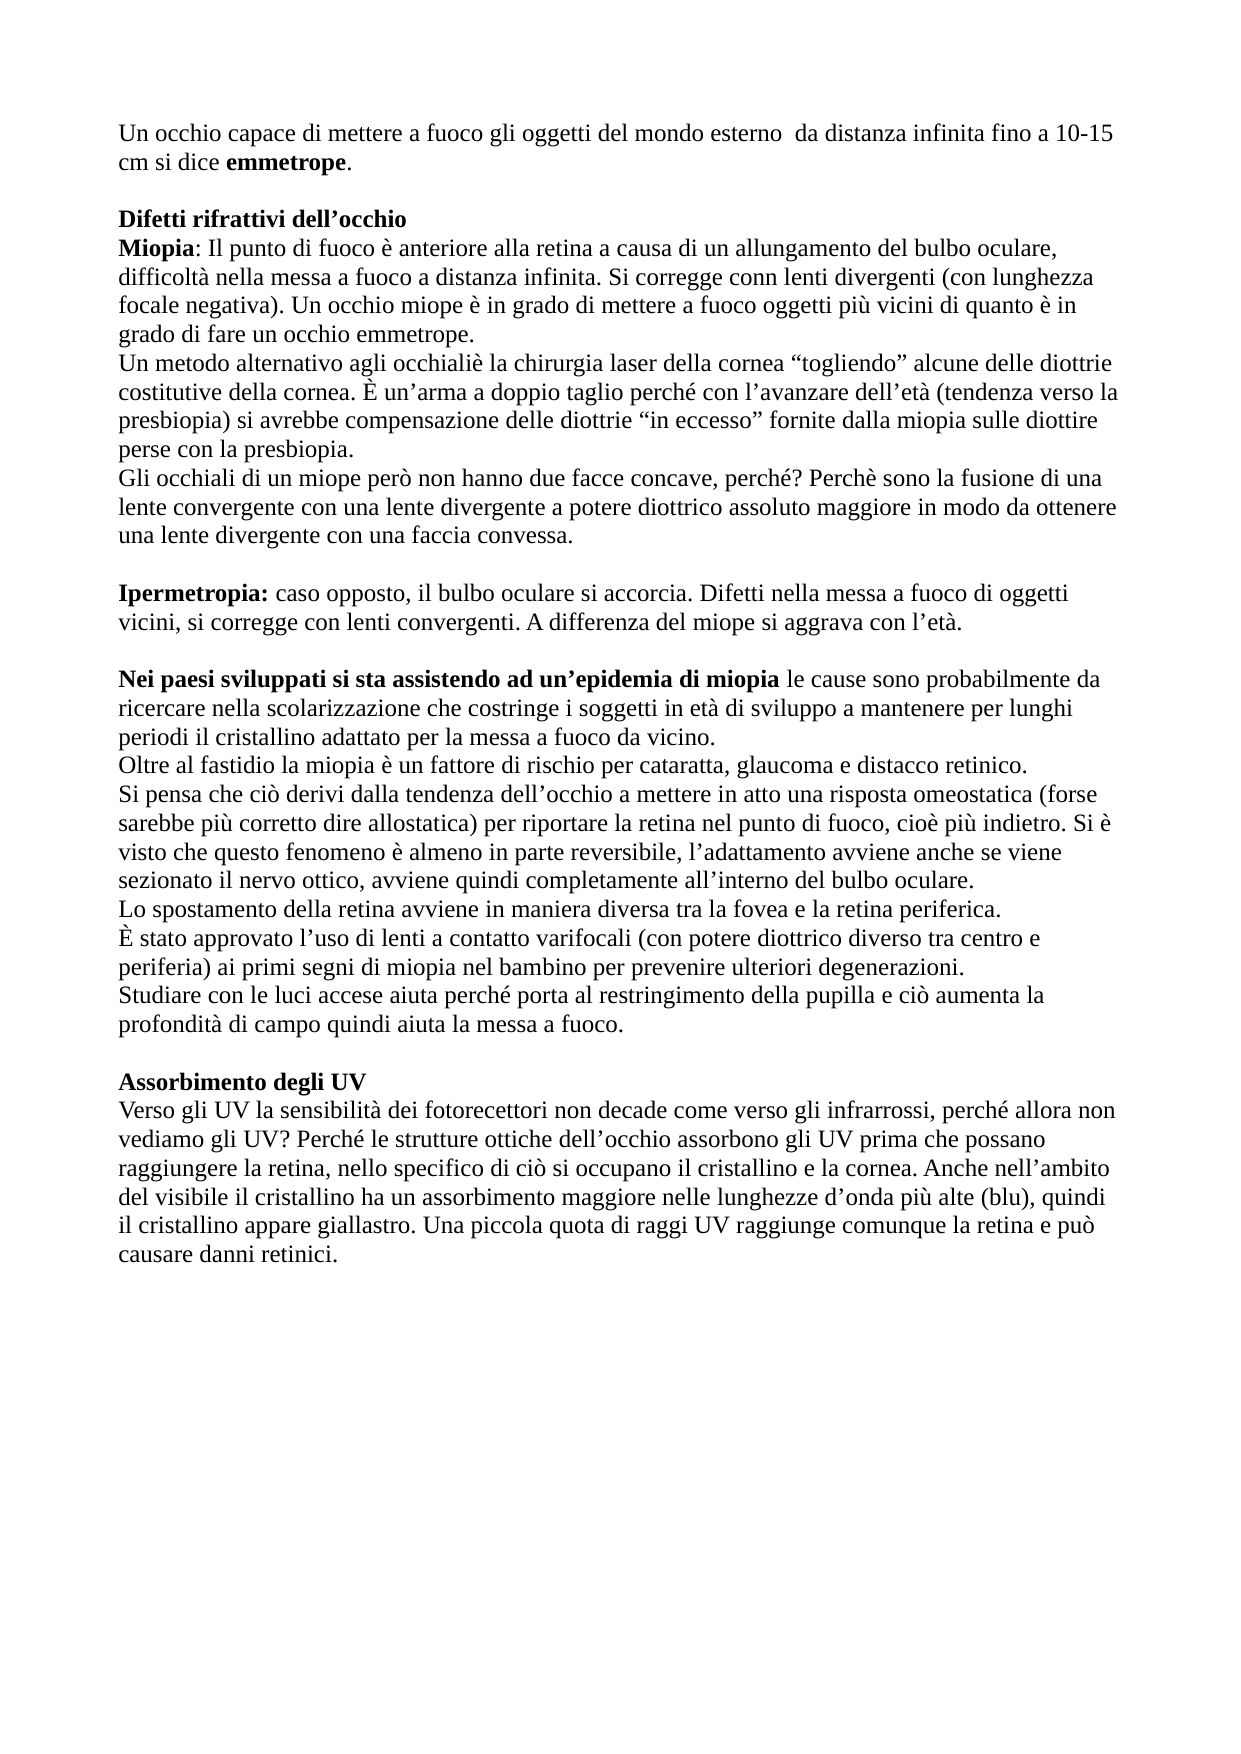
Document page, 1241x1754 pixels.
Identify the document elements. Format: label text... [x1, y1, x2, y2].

text Nei paesi sviluppati si sta assistendo ad un’epidemia di miopia le cause sono probabilmente da ricercare nella scolarizzazione che costringe i soggetti in età di sviluppo a mantenere per lunghi periodi il cristallino adattato per la messa a fuoco da vicino. [118, 664, 1122, 751]
text Un occhio capace di mettere a fuoco gli oggetti del mondo esterno da distanza infinita fino a 10-15 cm si dice emmetrope. [118, 118, 1122, 176]
text Assorbimento degli UV [118, 1067, 1122, 1096]
text È stato approvato l’uso di lenti a contatto varifocali (con potere diottrico diverso tra centro e periferia) ai primi segni di miopia nel bambino per prevenire ulteriori degenerazioni. [118, 923, 1122, 981]
text Verso gli UV la sensibilità dei fotorecettori non decade come verso gli infrarrossi, perché allora non vediamo gli UV? Perché le strutture ottiche dell’occhio assorbono gli UV prima che possano raggiungere la retina, nello specifico di ciò si occupano il cristallino e la cornea. Anche nell’ambito del visibile il cristallino ha un assorbimento maggiore nelle lunghezze d’onda più alte (blu), quindi il cristallino appare giallastro. Una piccola quota di raggi UV raggiunge comunque la retina e può causare danni retinici. [118, 1096, 1122, 1268]
text Studiare con le luci accese aiuta perché porta al restringimento della pupilla e ciò aumenta la profondità di campo quindi aiuta la messa a fuoco. [118, 981, 1122, 1038]
text Si pensa che ciò derivi dalla tendenza dell’occhio a mettere in atto una risposta omeostatica (forse sarebbe più corretto dire allostatica) per riportare la retina nel punto di fuoco, cioè più indietro. Si è visto che questo fenomeno è almeno in parte reversibile, l’adattamento avviene anche se viene sezionato il nervo ottico, avviene quindi completamente all’interno del bulbo oculare. [118, 779, 1122, 894]
text Un metodo alternativo agli occhialiè la chirurgia laser della cornea “togliendo” alcune delle diottrie costitutive della cornea. È un’arma a doppio taglio perché con l’avanzare dell’età (tendenza verso la presbiopia) si avrebbe compensazione delle diottrie “in eccesso” fornite dalla miopia sulle diottire perse con la presbiopia. [118, 348, 1122, 463]
text Difetti rifrattivi dell’occhio [118, 204, 1122, 233]
text Oltre al fastidio la miopia è un fattore di rischio per cataratta, glaucoma e distacco retinico. [118, 751, 1122, 779]
text Ipermetropia: caso opposto, il bulbo oculare si accorcia. Difetti nella messa a fuoco di oggetti vicini, si corregge con lenti convergenti. A differenza del miope si aggrava con l’età. [118, 578, 1122, 636]
text Gli occhiali di un miope però non hanno due facce concave, perché? Perchè sono la fusione di una lente convergente con una lente divergente a potere diottrico assoluto maggiore in modo da ottenere una lente divergente con una faccia convessa. [118, 463, 1122, 549]
text Miopia: Il punto di fuoco è anteriore alla retina a causa di un allungamento del bulbo oculare, difficoltà nella messa a fuoco a distanza infinita. Si corregge conn lenti divergenti (con lunghezza focale negativa). Un occhio miope è in grado di mettere a fuoco oggetti più vicini di quanto è in grado di fare un occhio emmetrope. [118, 233, 1122, 348]
text Lo spostamento della retina avviene in maniera diversa tra la fovea e la retina periferica. [118, 894, 1122, 923]
